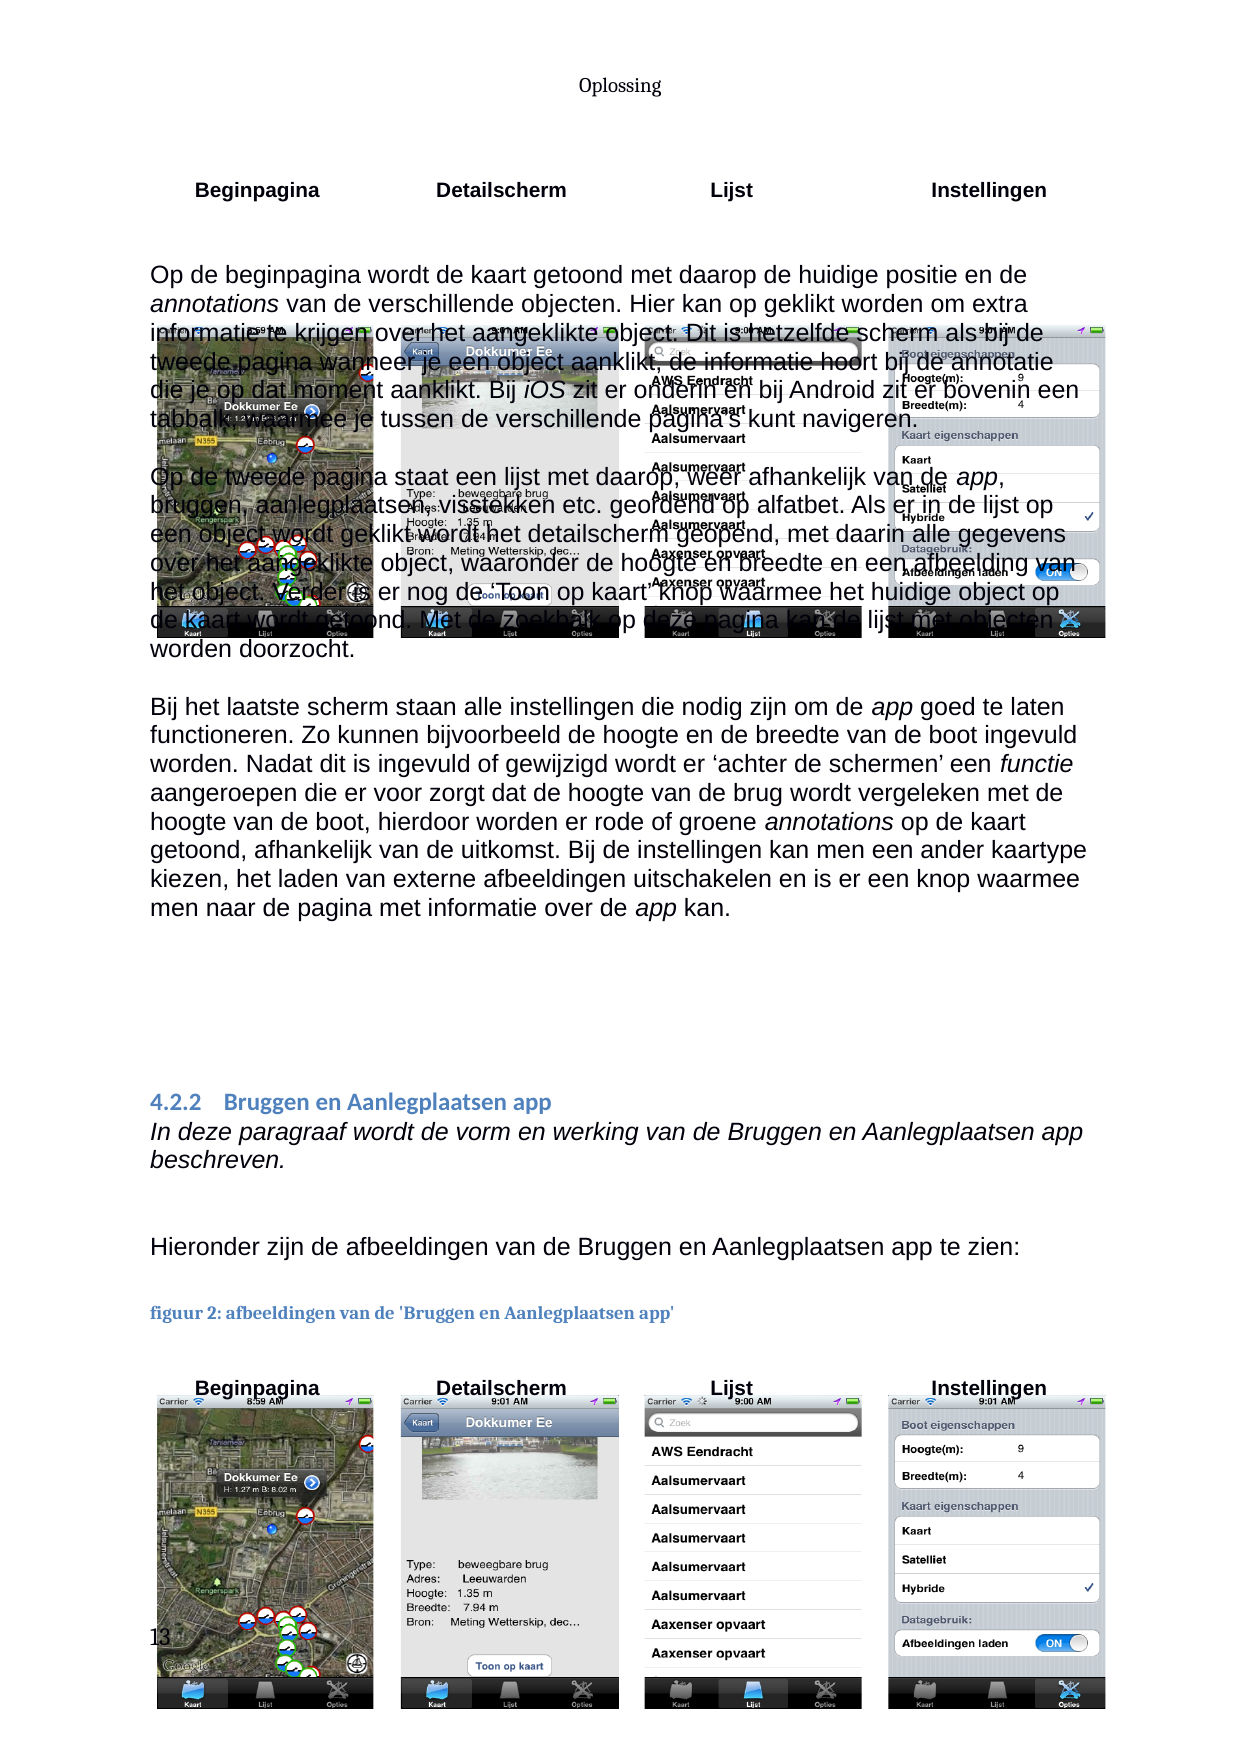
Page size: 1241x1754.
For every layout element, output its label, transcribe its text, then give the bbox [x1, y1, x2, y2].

picture [569, 325, 579, 334]
picture [689, 326, 699, 339]
picture [157, 325, 374, 638]
picture [612, 478, 619, 484]
picture [888, 325, 1106, 638]
text Beginpagina Detailscherm Lijst Instellingen [150, 176, 1090, 203]
picture [888, 358, 895, 369]
picture [888, 478, 895, 484]
picture [366, 506, 373, 512]
picture [644, 501, 648, 512]
picture [852, 535, 859, 541]
picture [1019, 329, 1026, 340]
picture [645, 616, 652, 627]
picture [157, 559, 161, 570]
picture [644, 325, 862, 638]
text Hieronder zijn de afbeeldingen van de Bruggen en Aanlegplaatsen app te zien: [150, 1232, 1090, 1260]
picture [400, 325, 619, 638]
text figuur 2: afbeeldingen van de 'Bruggen en Aanlegplaatsen app' [150, 1303, 1090, 1324]
picture [644, 1395, 862, 1709]
subtitle 4.2.2 Bruggen en Aanlegplaatsen app [150, 1086, 1090, 1117]
picture [824, 329, 831, 340]
text Bij het laatste scherm staan alle instellingen die nodig zijn om de app goed te laten functioneren. Zo kunnen bijvoorbeeld de hoogte en de breedte van de boot ingevuld worden. Nadat dit is ingevuld of gewijzigd wordt er ‘achter de schermen’ een functie aangeroepen die er voor zorgt dat de hoogte van de brug wordt vergeleken met de hoogte van de boot, hierdoor worden er rode of groene annotations op de kaart getoond, afhankelijk van de uitkomst. Bij de instellingen kan men een ander kaartype kiezen, het laden van externe afbeeldingen uitschakelen en is er een knop waarmee men naar de pagina met informatie over de app kan. [150, 691, 1090, 921]
picture [157, 469, 166, 483]
picture [366, 616, 374, 627]
picture [400, 1395, 619, 1709]
picture [888, 1395, 1106, 1709]
picture [611, 616, 619, 627]
picture [157, 1395, 374, 1709]
picture [400, 559, 405, 570]
picture [988, 329, 995, 340]
text Op de beginpagina wordt de kaart getoond met daarop de huidige positie en de annotations van de verschillende objecten. Hier kan op geklikt worden om extra informatie te krijgen over het aangeklikte object. Dit is hetzelfde scherm als bij de tweede pagina wanneer je een object aanklikt, de informatie hoort bij de annotatie die je op dat moment aanklikt. Bij iOS zit er onderin en bij Android zit er bovenin een tabbalk, waarmee je tussen de verschillende pagina’s kunt navigeren. [150, 260, 1090, 433]
picture [157, 501, 161, 512]
picture [856, 498, 862, 506]
text Op de tweede pagina staat een lijst met daarop, weer afhankelijk van de app, bruggen, aanlegplaatsen, visstekken etc. geordend op alfatbet. Als er in de lijst op een object wordt geklikt wordt het detailscherm geopend, met daarin alle gegevens over het aangeklikte object, waaronder de hoogte en breedte en een afbeelding van het object. Verder is er nog de ‘Toon op kaart’ knop waarmee het huidige object op de kaart wordt getoond. Met de zoekbalk op deze pagina kan de lijst met objecten worden doorzocht. [150, 461, 1090, 663]
text In deze paragraaf wordt de vorm en werking van de Bruggen en Aanlegplaatsen app beschreven. [150, 1117, 1090, 1174]
text Beginpagina Detailscherm Lijst Instellingen [150, 1374, 1090, 1400]
